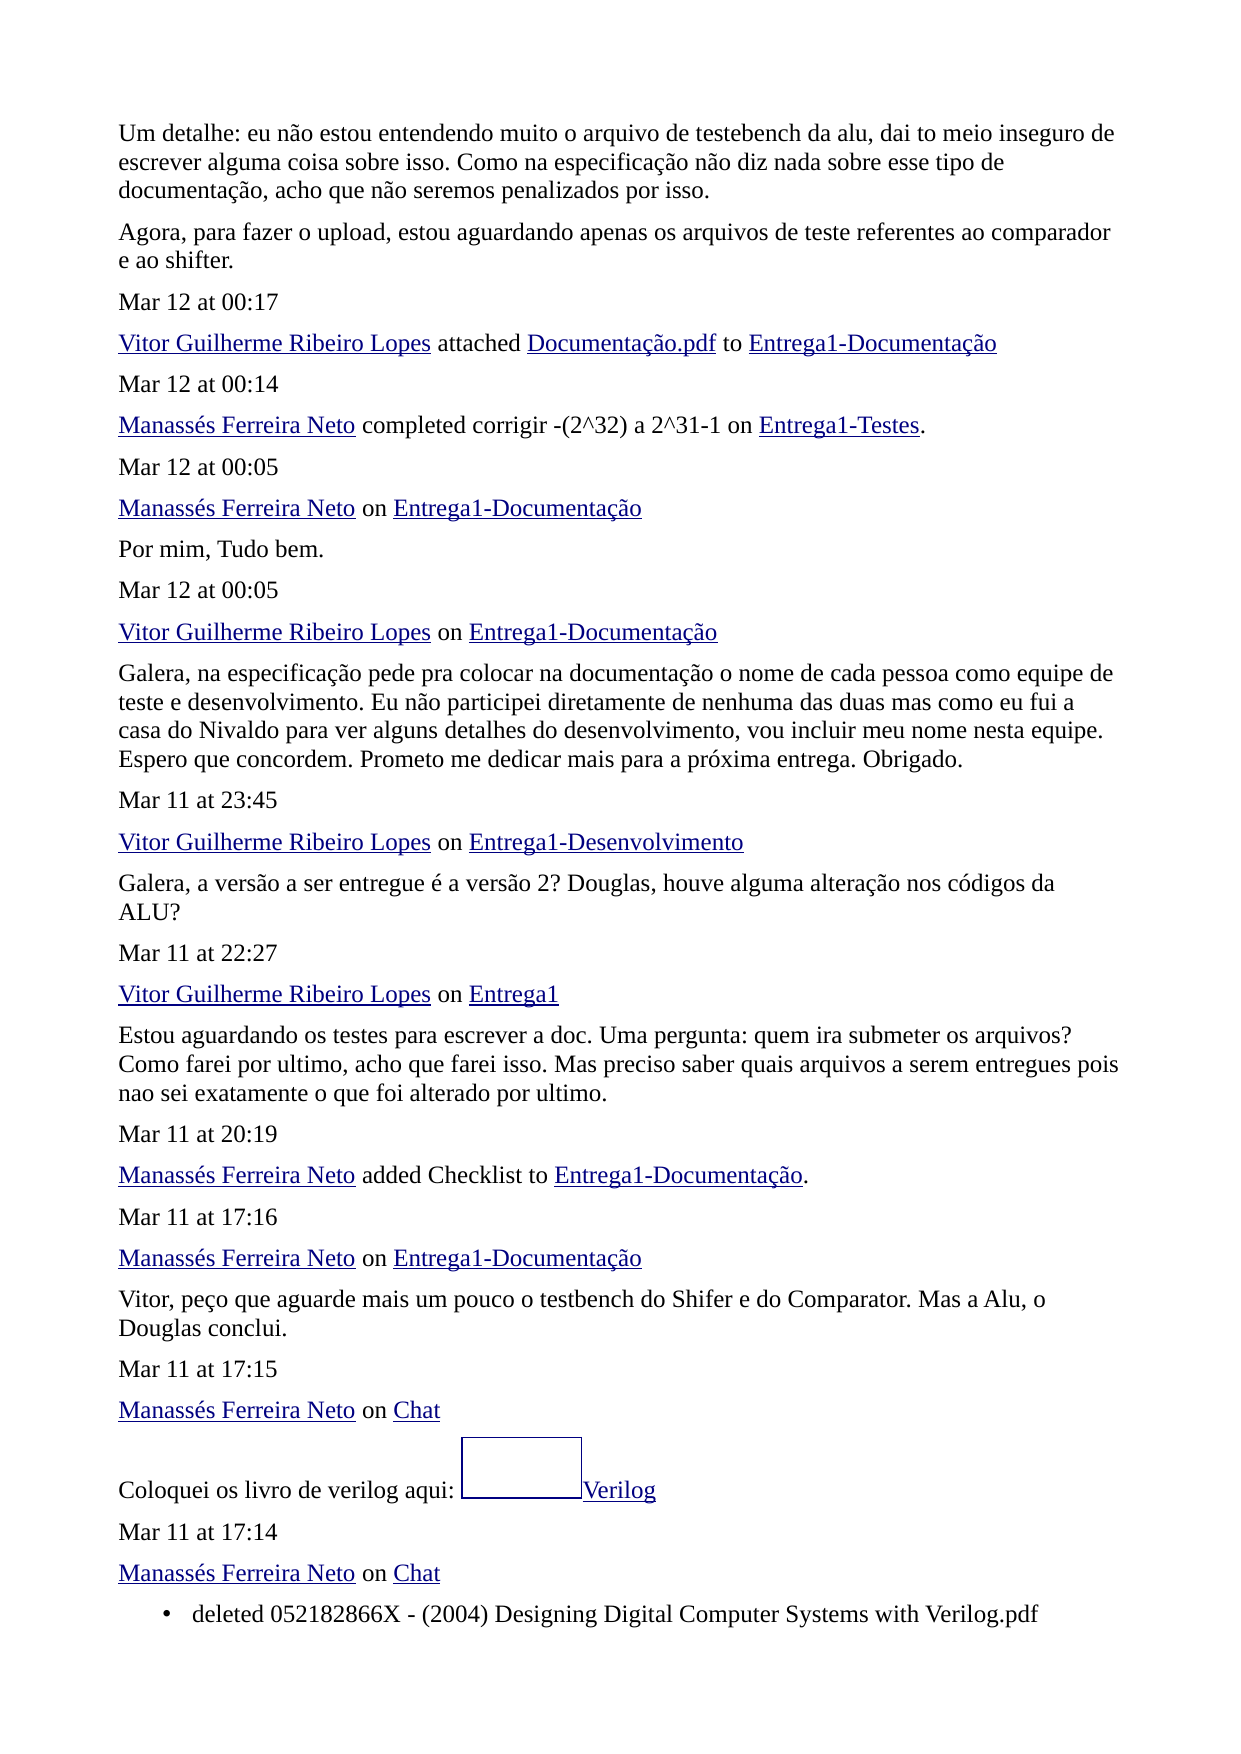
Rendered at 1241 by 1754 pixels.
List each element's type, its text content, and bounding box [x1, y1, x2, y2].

text Mar 11 at 20:19 [118, 1119, 1122, 1148]
text Vitor Guilherme Ribeiro Lopes on Entrega1-Documentação [118, 617, 1122, 646]
text Manassés Ferreira Neto on Chat [118, 1558, 1122, 1587]
text Vitor Guilherme Ribeiro Lopes on Entrega1-Desenvolvimento [118, 827, 1122, 856]
text Mar 11 at 22:27 [118, 938, 1122, 967]
text Vitor Guilherme Ribeiro Lopes on Entrega1 [118, 979, 1122, 1008]
text Vitor Guilherme Ribeiro Lopes attached Documentação.pdf to Entrega1-Documentação [118, 328, 1122, 357]
text Agora, para fazer o upload, estou aguardando apenas os arquivos de teste referentes ao comparador e ao shifter. [118, 217, 1122, 274]
text Galera, na especificação pede pra colocar na documentação o nome de cada pessoa como equipe de teste e desenvolvimento. Eu não participei diretamente de nenhuma das duas mas como eu fui a casa do Nivaldo para ver alguns detalhes do desenvolvimento, vou incluir meu nome nesta equipe. Espero que concordem. Prometo me dedicar mais para a próxima entrega. Obrigado. [118, 658, 1122, 773]
text Mar 11 at 17:15 [118, 1354, 1122, 1383]
text Manassés Ferreira Neto on Entrega1-Documentação [118, 493, 1122, 522]
text Por mim, Tudo bem. [118, 534, 1122, 563]
text Mar 11 at 17:16 [118, 1202, 1122, 1231]
list deleted 052182866X - (2004) Designing Digital Computer Systems with Verilog.pdf [162, 1599, 1122, 1628]
text Vitor, peço que aguarde mais um pouco o testbench do Shifer e do Comparator. Mas a Alu, o Douglas conclui. [118, 1284, 1122, 1342]
text Mar 12 at 00:17 [118, 287, 1122, 316]
text Mar 12 at 00:05 [118, 452, 1122, 481]
text Mar 12 at 00:05 [118, 576, 1122, 604]
text Mar 11 at 23:45 [118, 786, 1122, 814]
text Manassés Ferreira Neto on Entrega1-Documentação [118, 1243, 1122, 1272]
text Manassés Ferreira Neto added Checklist to Entrega1-Documentação. [118, 1161, 1122, 1189]
text Coloquei os livro de verilog aqui: Verilog [118, 1437, 1122, 1504]
text Estou aguardando os testes para escrever a doc. Uma pergunta: quem ira submeter os arquivos? Como farei por ultimo, acho que farei isso. Mas preciso saber quais arquivos a serem entregues pois nao sei exatamente o que foi alterado por ultimo. [118, 1021, 1122, 1107]
text Galera, a versão a ser entregue é a versão 2? Douglas, houve alguma alteração nos códigos da ALU? [118, 868, 1122, 926]
text Manassés Ferreira Neto on Chat [118, 1396, 1122, 1424]
text Mar 11 at 17:14 [118, 1517, 1122, 1546]
text Mar 12 at 00:14 [118, 369, 1122, 398]
text Um detalhe: eu não estou entendendo muito o arquivo de testebench da alu, dai to meio inseguro de escrever alguma coisa sobre isso. Como na especificação não diz nada sobre esse tipo de documentação, acho que não seremos penalizados por isso. [118, 118, 1122, 204]
text Manassés Ferreira Neto completed corrigir -(2^32) a 2^31-1 on Entrega1-Testes. [118, 411, 1122, 439]
